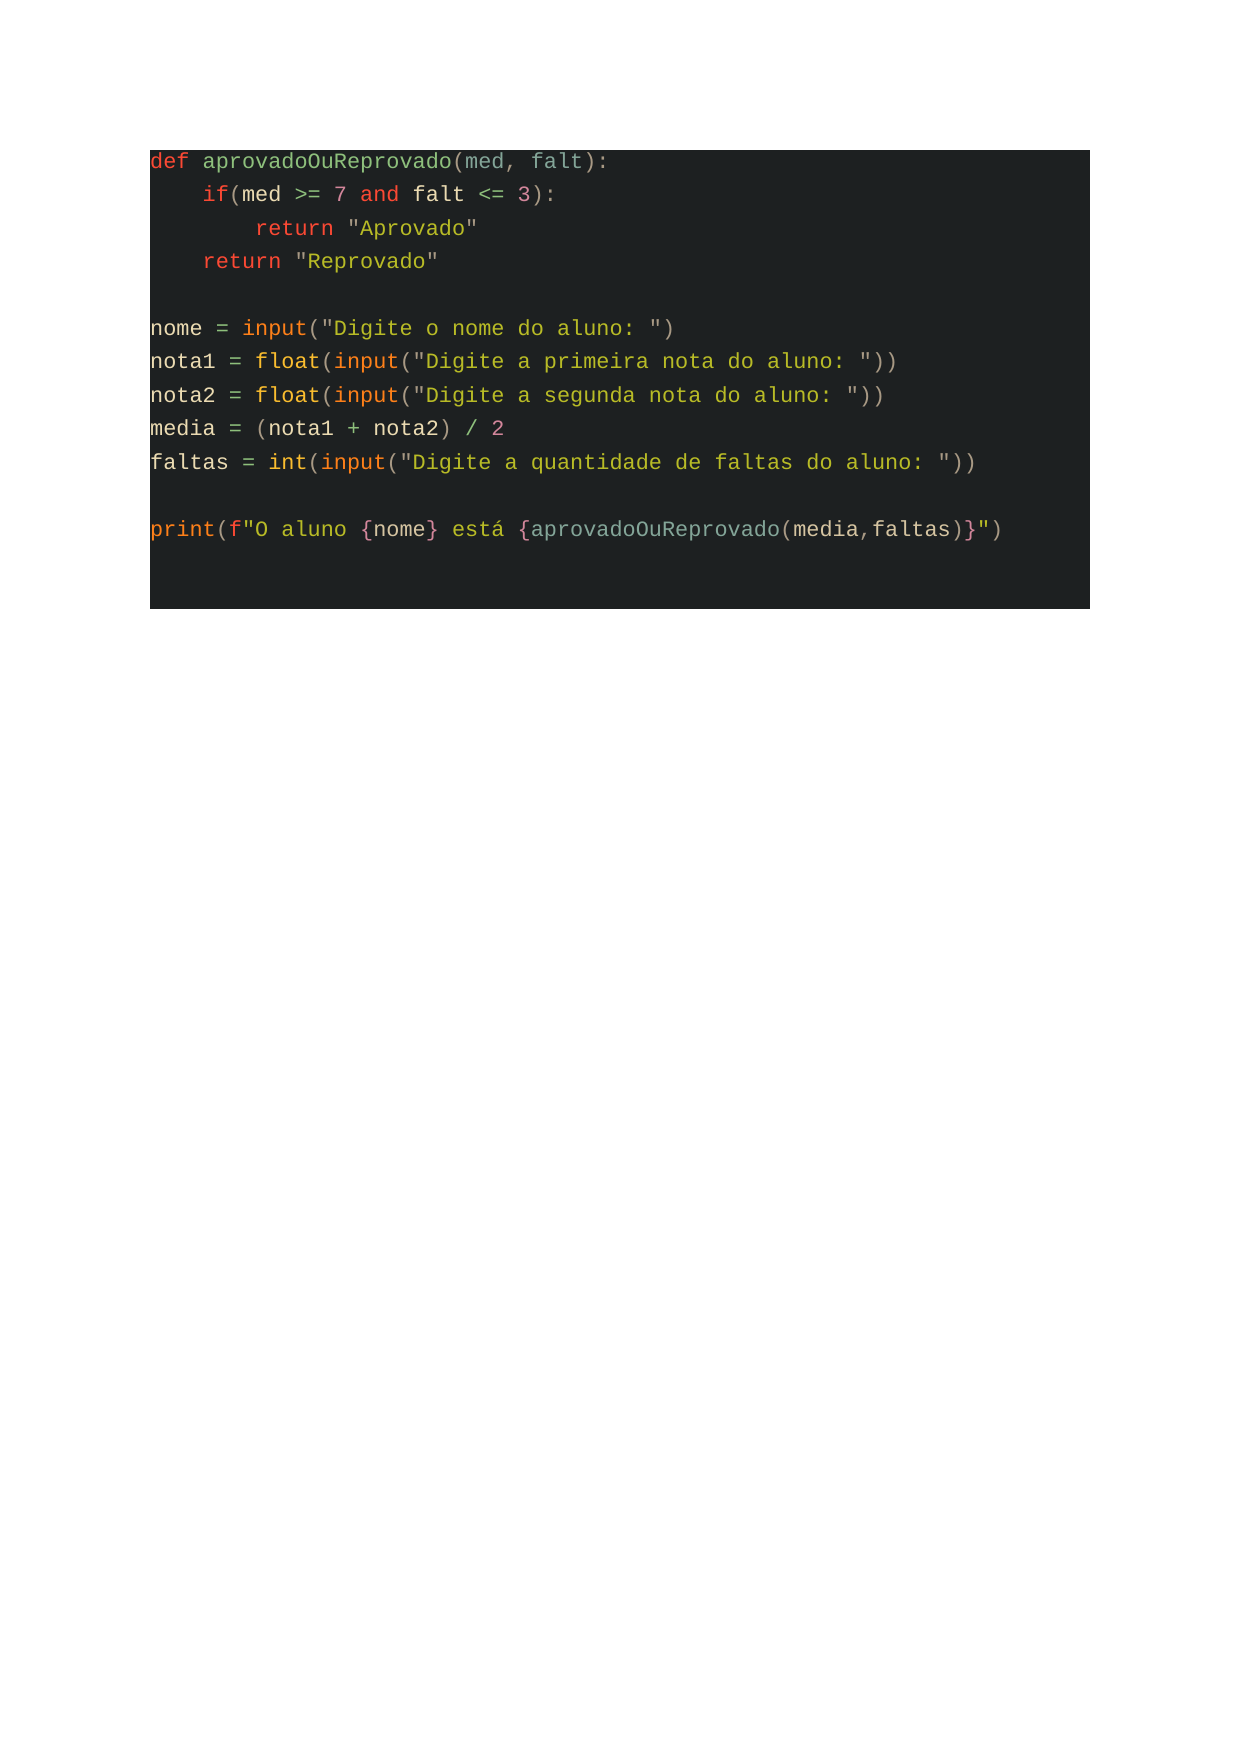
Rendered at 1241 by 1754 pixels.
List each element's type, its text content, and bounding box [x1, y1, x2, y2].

text return "Reprovado" [150, 250, 1090, 275]
text media = (nota1 + nota2) / 2 [150, 417, 1090, 442]
text nota1 = float(input("Digite a primeira nota do aluno: ")) [150, 351, 1090, 375]
text print(f"O aluno {nome} está {aprovadoOuReprovado(media,faltas)}") [150, 518, 1090, 543]
text return "Aprovado" [150, 217, 1090, 242]
text if(med >= 7 and falt <= 3): [150, 183, 1090, 208]
text nome = input("Digite o nome do aluno: ") [150, 317, 1090, 342]
text nota2 = float(input("Digite a segunda nota do aluno: ")) [150, 384, 1090, 409]
text faltas = int(input("Digite a quantidade de faltas do aluno: ")) [150, 451, 1090, 476]
text def aprovadoOuReprovado(med, falt): [150, 150, 1090, 175]
